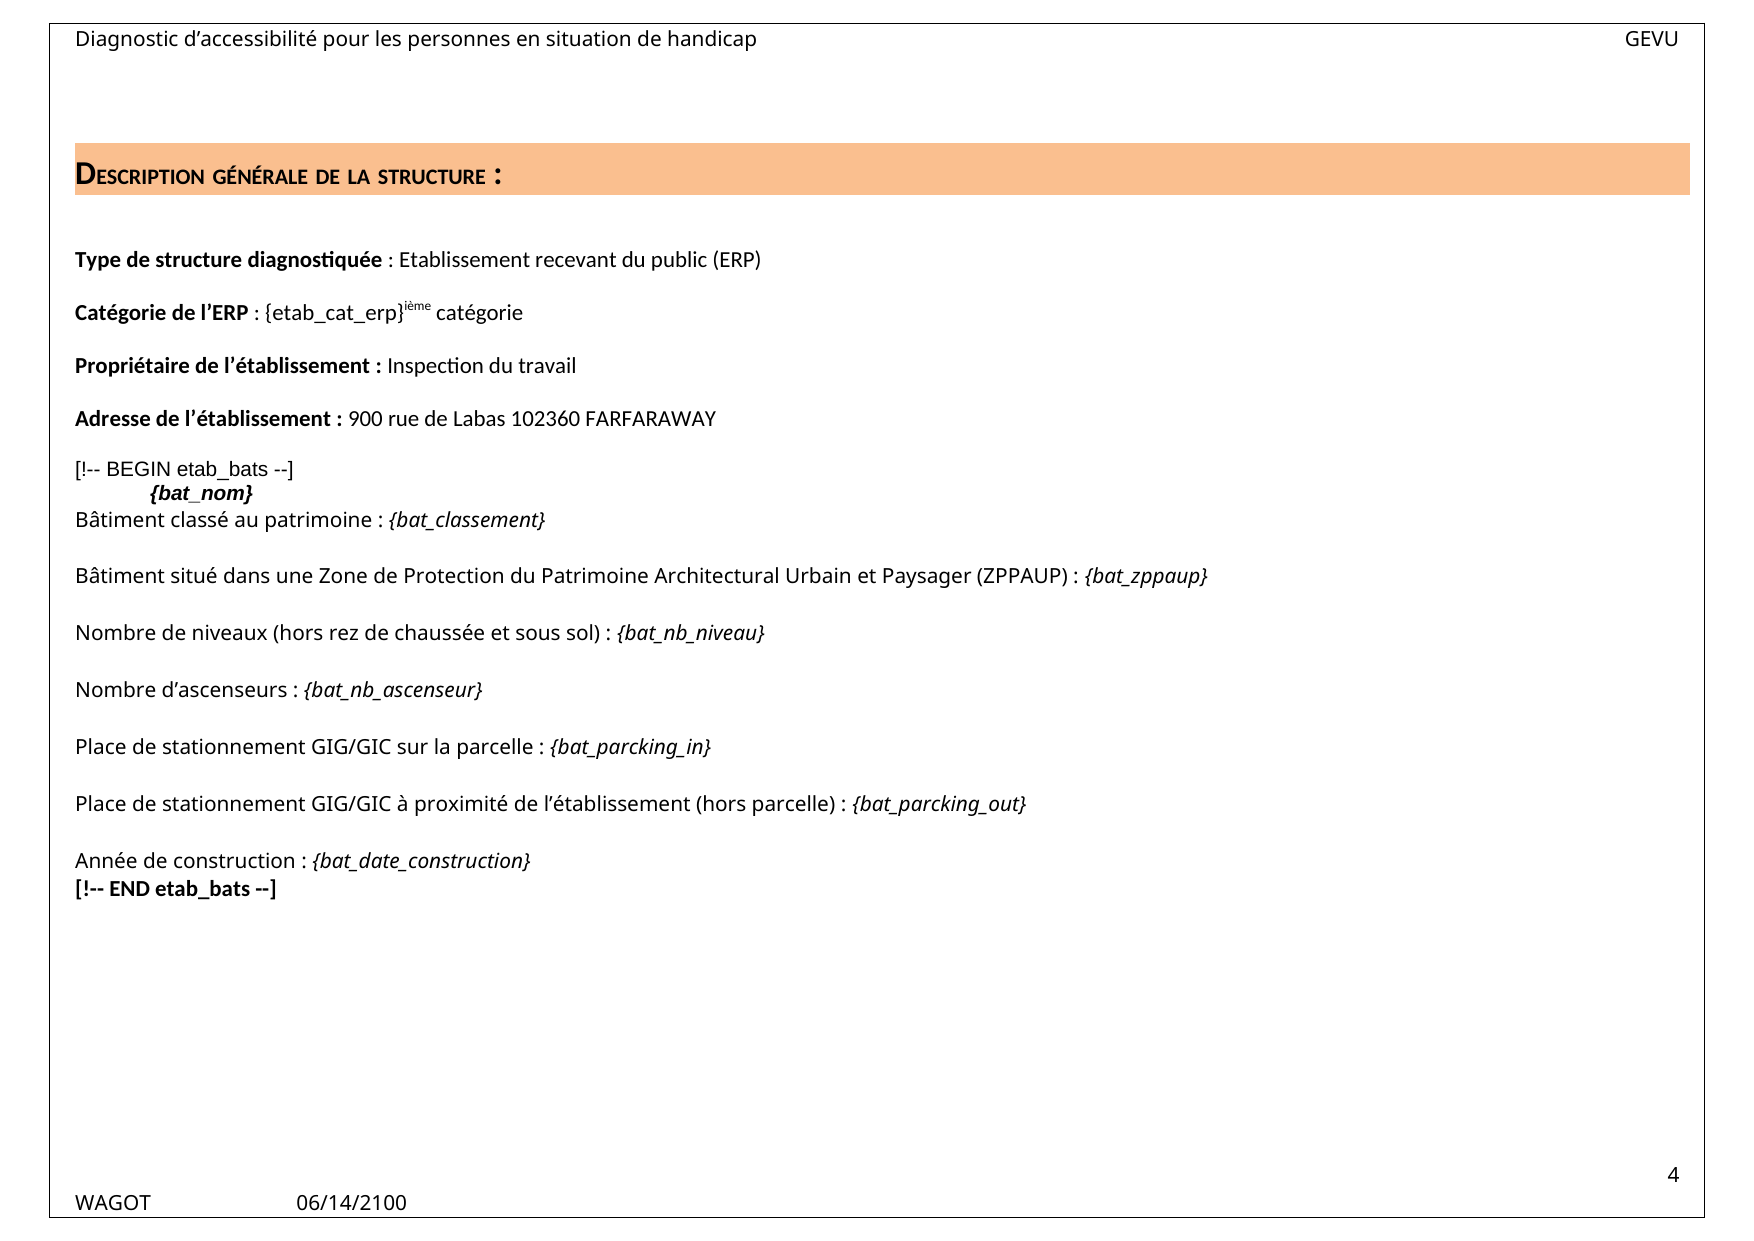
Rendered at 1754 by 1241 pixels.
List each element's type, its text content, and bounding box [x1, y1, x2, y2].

text Catégorie de l’ERP : {etab_cat_erp}ième catégorie [75, 298, 1679, 326]
text [!-- END etab_bats --] [75, 874, 1679, 902]
text Bâtiment classé au patrimoine : {bat_classement} [75, 505, 1679, 533]
text Bâtiment situé dans une Zone de Protection du Patrimoine Architectural Urbain et Paysager (ZPPAUP) : {bat_zppaup} [75, 562, 1679, 590]
text Adresse de l’établissement : 900 rue de Labas 102360 FARFARAWAY [75, 404, 1679, 432]
list {bat_nom} [112, 481, 1679, 505]
text Description générale de la structure : [75, 143, 1690, 195]
text Propriétaire de l’établissement : Inspection du travail [75, 351, 1679, 379]
text [!-- BEGIN etab_bats --] [75, 457, 1679, 481]
text Nombre de niveaux (hors rez de chaussée et sous sol) : {bat_nb_niveau} [75, 618, 1679, 647]
text Place de stationnement GIG/GIC sur la parcelle : {bat_parcking_in} [75, 732, 1679, 761]
text Place de stationnement GIG/GIC à proximité de l’établissement (hors parcelle) : {bat_parcking_out} [75, 789, 1679, 817]
text Nombre d’ascenseurs : {bat_nb_ascenseur} [75, 675, 1679, 704]
text Année de construction : {bat_date_construction} [75, 846, 1679, 874]
text Type de structure diagnostiquée : Etablissement recevant du public (ERP) [75, 245, 1679, 273]
